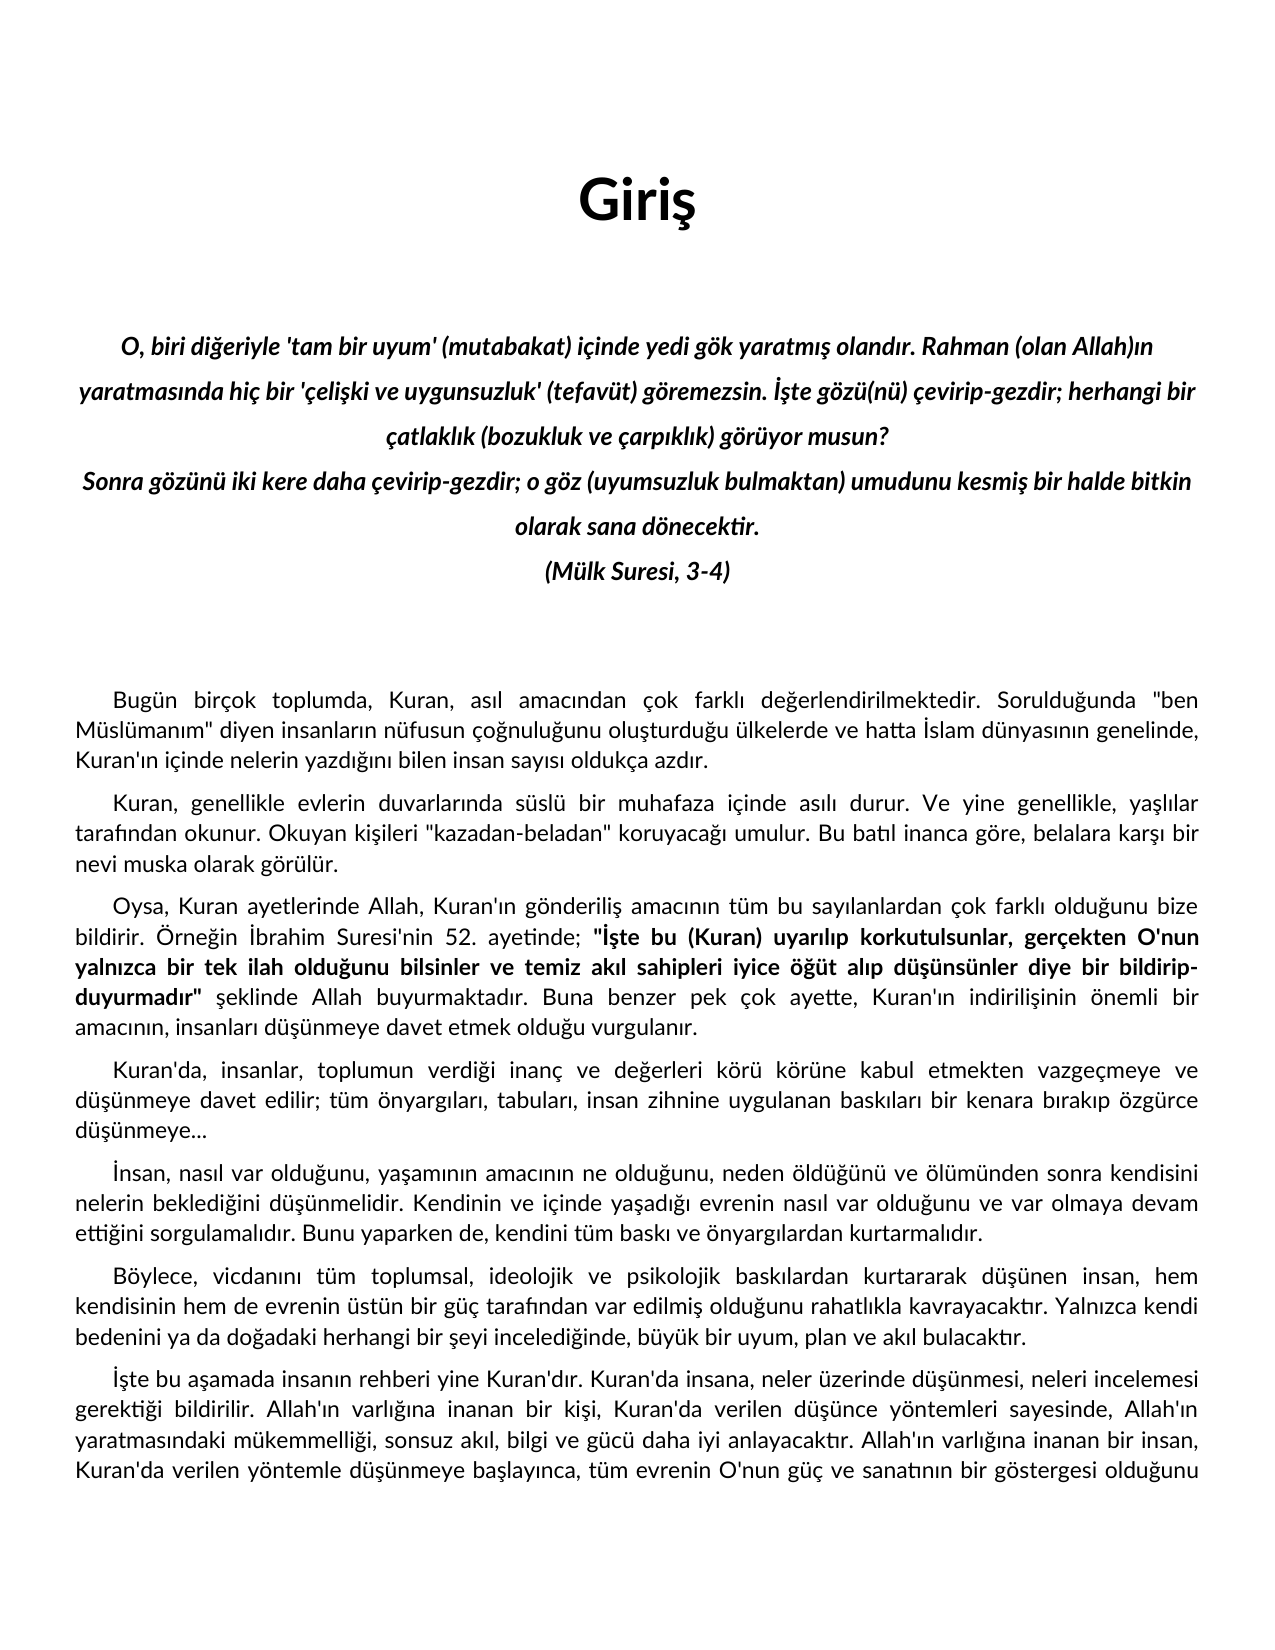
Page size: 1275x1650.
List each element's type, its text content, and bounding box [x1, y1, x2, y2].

text O, biri diğeriyle 'tam bir uyum' (mutabakat) içinde yedi gök yaratmış olandır. Rahman (olan Allah)ın yaratmasında hiç bir 'çelişki ve uygunsuzluk' (tefavüt) göremezsin. İşte gözü(nü) çevirip-gezdir; herhangi bir çatlaklık (bozukluk ve çarpıklık) görüyor musun? [75, 330, 1200, 450]
text Kuran'da, insanlar, toplumun verdiği inanç ve değerleri körü körüne kabul etmekten vazgeçmeye ve düşünmeye davet edilir; tüm önyargıları, tabuları, insan zihnine uygulanan baskıları bir kenara bırakıp özgürce düşünmeye... [75, 1056, 1200, 1143]
text İnsan, nasıl var olduğunu, yaşamının amacının ne olduğunu, neden öldüğünü ve ölümünden sonra kendisini nelerin beklediğini düşünmelidir. Kendinin ve içinde yaşadığı evrenin nasıl var olduğunu ve var olmaya devam ettiğini sorgulamalıdır. Bunu yaparken de, kendini tüm baskı ve önyargılardan kurtarmalıdır. [75, 1159, 1200, 1247]
text Oysa, Kuran ayetlerinde Allah, Kuran'ın gönderiliş amacının tüm bu sayılanlardan çok farklı olduğunu bize bildirir. Örneğin İbrahim Suresi'nin 52. ayetinde; "İşte bu (Kuran) uyarılıp korkutulsunlar, gerçekten O'nun yalnızca bir tek ilah olduğunu bilsinler ve temiz akıl sahipleri iyice öğüt alıp düşünsünler diye bir bildirip-duyurmadır" şeklinde Allah buyurmaktadır. Buna benzer pek çok ayette, Kuran'ın indirilişinin önemli bir amacının, insanları düşünmeye davet etmek olduğu vurgulanır. [75, 892, 1200, 1040]
text İşte bu aşamada insanın rehberi yine Kuran'dır. Kuran'da insana, neler üzerinde düşünmesi, neleri incelemesi gerektiği bildirilir. Allah'ın varlığına inanan bir kişi, Kuran'da verilen düşünce yöntemleri sayesinde, Allah'ın yaratmasındaki mükemmelliği, sonsuz akıl, bilgi ve gücü daha iyi anlayacaktır. Allah'ın varlığına inanan bir insan, Kuran'da verilen yöntemle düşünmeye başlayınca, tüm evrenin O'nun güç ve sanatının bir göstergesi olduğunu [75, 1365, 1200, 1483]
text Kuran, genellikle evlerin duvarlarında süslü bir muhafaza içinde asılı durur. Ve yine genellikle, yaşlılar tarafından okunur. Okuyan kişileri "kazadan-beladan" koruyacağı umulur. Bu batıl inanca göre, belalara karşı bir nevi muska olarak görülür. [75, 789, 1200, 877]
text Sonra gözünü iki kere daha çevirip-gezdir; o göz (uyumsuzluk bulmaktan) umudunu kesmiş bir halde bitkin olarak sana dönecektir. [75, 465, 1200, 540]
text Böylece, vicdanını tüm toplumsal, ideolojik ve psikolojik baskılardan kurtararak düşünen insan, hem kendisinin hem de evrenin üstün bir güç tarafından var edilmiş olduğunu rahatlıkla kavrayacaktır. Yalnızca kendi bedenini ya da doğadaki herhangi bir şeyi incelediğinde, büyük bir uyum, plan ve akıl bulacaktır. [75, 1262, 1200, 1350]
subtitle Giriş [75, 162, 1200, 232]
text Bugün birçok toplumda, Kuran, asıl amacından çok farklı değerlendirilmektedir. Sorulduğunda "ben Müslümanım" diyen insanların nüfusun çoğnuluğunu oluşturduğu ülkelerde ve hatta İslam dünyasının genelinde, Kuran'ın içinde nelerin yazdığını bilen insan sayısı oldukça azdır. [75, 686, 1200, 774]
text (Mülk Suresi, 3-4) [75, 555, 1200, 585]
